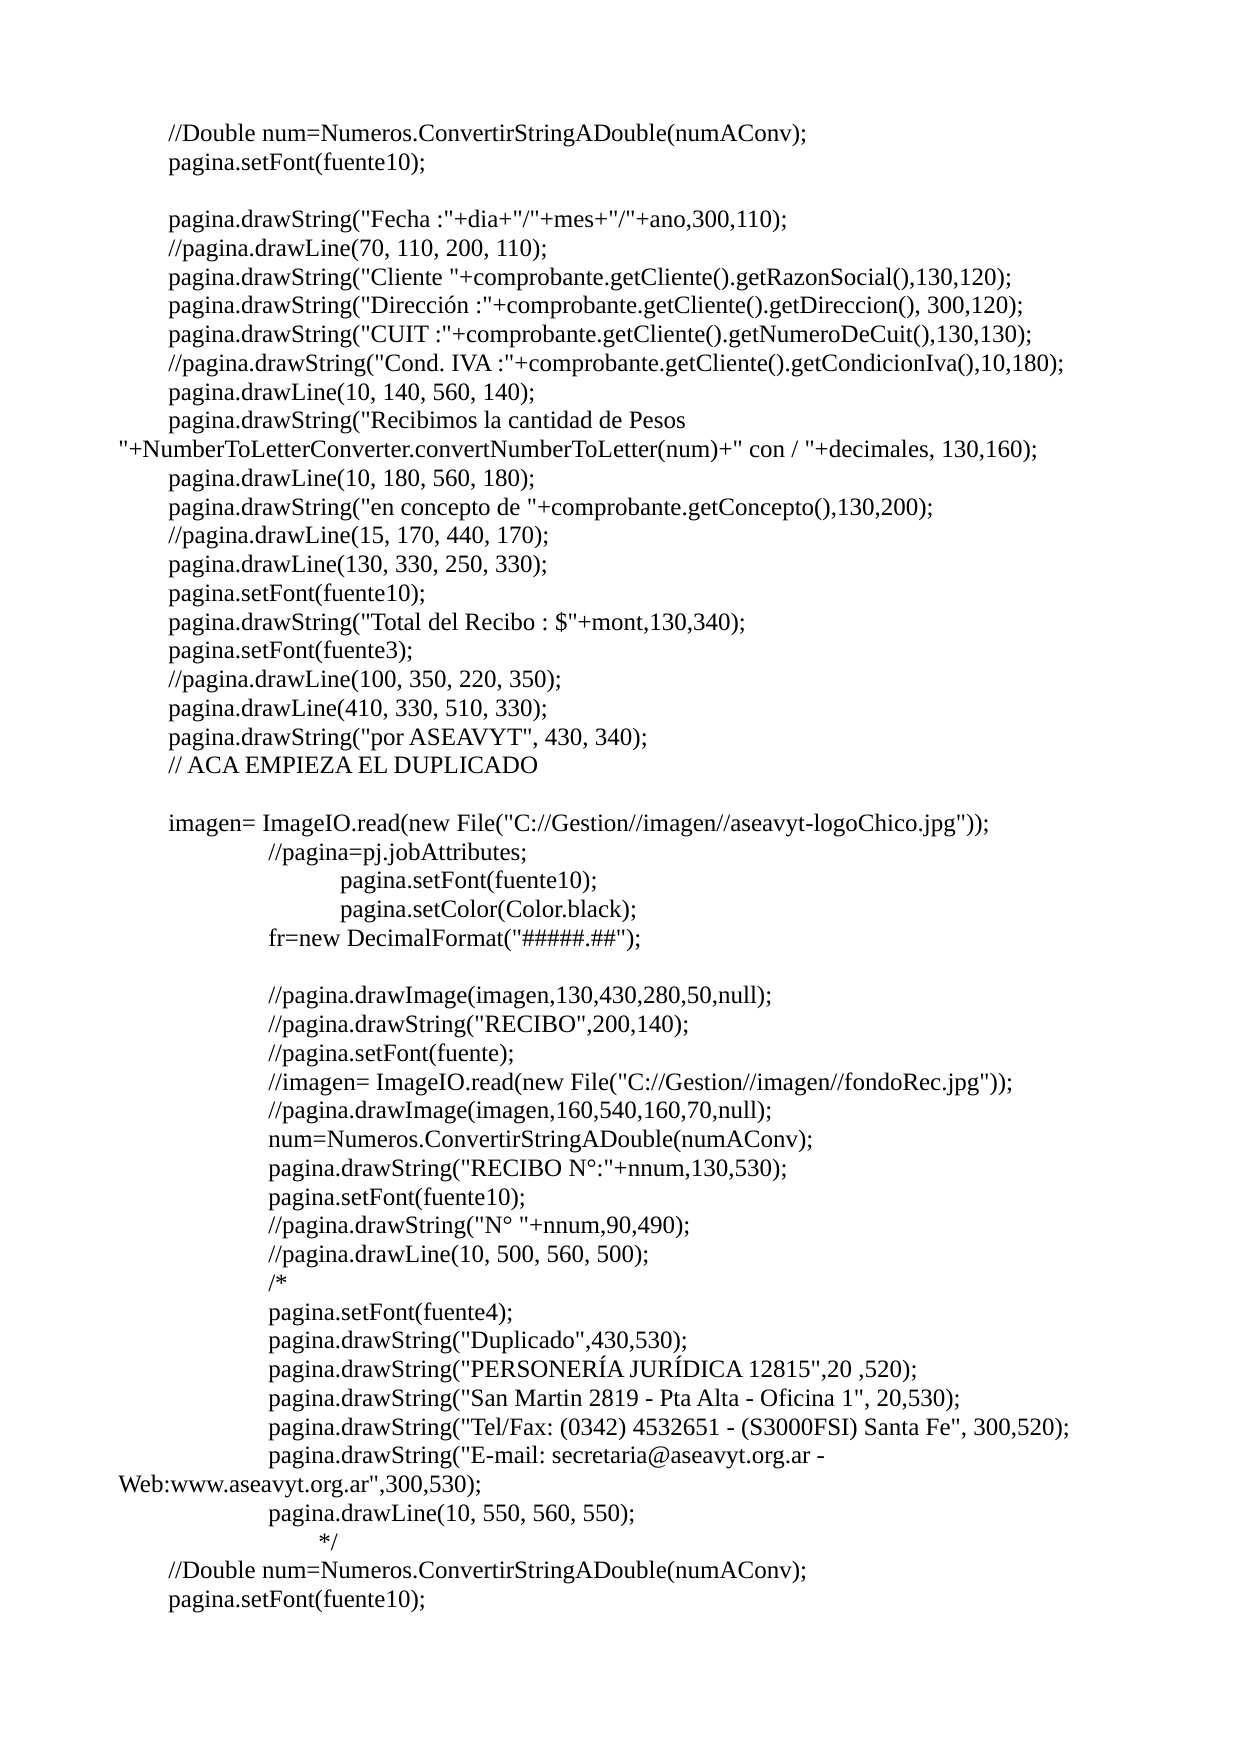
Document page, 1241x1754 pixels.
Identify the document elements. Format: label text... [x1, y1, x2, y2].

text pagina.setFont(fuente10); [118, 1182, 1122, 1211]
text //pagina.drawImage(imagen,130,430,280,50,null); [118, 981, 1122, 1009]
text // ACA EMPIEZA EL DUPLICADO [118, 751, 1122, 779]
text //pagina.drawLine(10, 500, 560, 500); [118, 1239, 1122, 1268]
text //pagina.drawString("RECIBO",200,140); [118, 1009, 1122, 1038]
text pagina.drawString("en concepto de "+comprobante.getConcepto(),130,200); [118, 492, 1122, 521]
text pagina.drawLine(10, 140, 560, 140); [118, 377, 1122, 406]
text pagina.drawString("Dirección :"+comprobante.getCliente().getDireccion(), 300,120); [118, 291, 1122, 319]
text pagina.drawString("Recibimos la cantidad de Pesos "+NumberToLetterConverter.convertNumberToLetter(num)+" con / "+decimales, 130,160); [118, 406, 1122, 463]
text //pagina.drawLine(70, 110, 200, 110); [118, 233, 1122, 262]
text fr=new DecimalFormat("#####.##"); [118, 923, 1122, 952]
text //pagina.setFont(fuente); [118, 1038, 1122, 1067]
text pagina.drawLine(130, 330, 250, 330); [118, 549, 1122, 578]
text pagina.drawString("RECIBO N°:"+nnum,130,530); [118, 1153, 1122, 1182]
text pagina.setFont(fuente4); [118, 1297, 1122, 1326]
text num=Numeros.ConvertirStringADouble(numAConv); [118, 1124, 1122, 1153]
text pagina.setFont(fuente10); [118, 147, 1122, 176]
text //pagina=pj.jobAttributes; [118, 837, 1122, 866]
text /* [118, 1268, 1122, 1297]
text pagina.drawString("PERSONERÍA JURÍDICA 12815",20 ,520); [118, 1354, 1122, 1383]
text pagina.drawString("por ASEAVYT", 430, 340); [118, 722, 1122, 751]
text pagina.drawString("Fecha :"+dia+"/"+mes+"/"+ano,300,110); [118, 204, 1122, 233]
text pagina.drawString("E-mail: secretaria@aseavyt.org.ar - Web:www.aseavyt.org.ar",300,530); [118, 1441, 1122, 1498]
text pagina.drawLine(410, 330, 510, 330); [118, 693, 1122, 722]
text */ [118, 1527, 1122, 1556]
text //imagen= ImageIO.read(new File("C://Gestion//imagen//fondoRec.jpg")); [118, 1067, 1122, 1096]
text pagina.drawString("Total del Recibo : $"+mont,130,340); [118, 607, 1122, 636]
text pagina.drawLine(10, 550, 560, 550); [118, 1498, 1122, 1527]
text pagina.drawString("CUIT :"+comprobante.getCliente().getNumeroDeCuit(),130,130); [118, 319, 1122, 348]
text pagina.setColor(Color.black); [118, 894, 1122, 923]
text //Double num=Numeros.ConvertirStringADouble(numAConv); [118, 1556, 1122, 1584]
text imagen= ImageIO.read(new File("C://Gestion//imagen//aseavyt-logoChico.jpg")); [118, 808, 1122, 837]
text //pagina.drawLine(15, 170, 440, 170); [118, 521, 1122, 549]
text pagina.drawString("Tel/Fax: (0342) 4532651 - (S3000FSI) Santa Fe", 300,520); [118, 1412, 1122, 1441]
text pagina.setFont(fuente10); [118, 1584, 1122, 1613]
text pagina.drawString("Cliente "+comprobante.getCliente().getRazonSocial(),130,120); [118, 262, 1122, 291]
text pagina.setFont(fuente3); [118, 636, 1122, 664]
text //Double num=Numeros.ConvertirStringADouble(numAConv); [118, 118, 1122, 147]
text pagina.drawString("San Martin 2819 - Pta Alta - Oficina 1", 20,530); [118, 1383, 1122, 1412]
text pagina.drawString("Duplicado",430,530); [118, 1326, 1122, 1354]
text //pagina.drawString("Cond. IVA :"+comprobante.getCliente().getCondicionIva(),10,180); [118, 348, 1122, 377]
text //pagina.drawString("N° "+nnum,90,490); [118, 1211, 1122, 1239]
text pagina.drawLine(10, 180, 560, 180); [118, 463, 1122, 492]
text pagina.setFont(fuente10); [118, 578, 1122, 607]
text //pagina.drawLine(100, 350, 220, 350); [118, 664, 1122, 693]
text //pagina.drawImage(imagen,160,540,160,70,null); [118, 1096, 1122, 1124]
text pagina.setFont(fuente10); [118, 866, 1122, 894]
